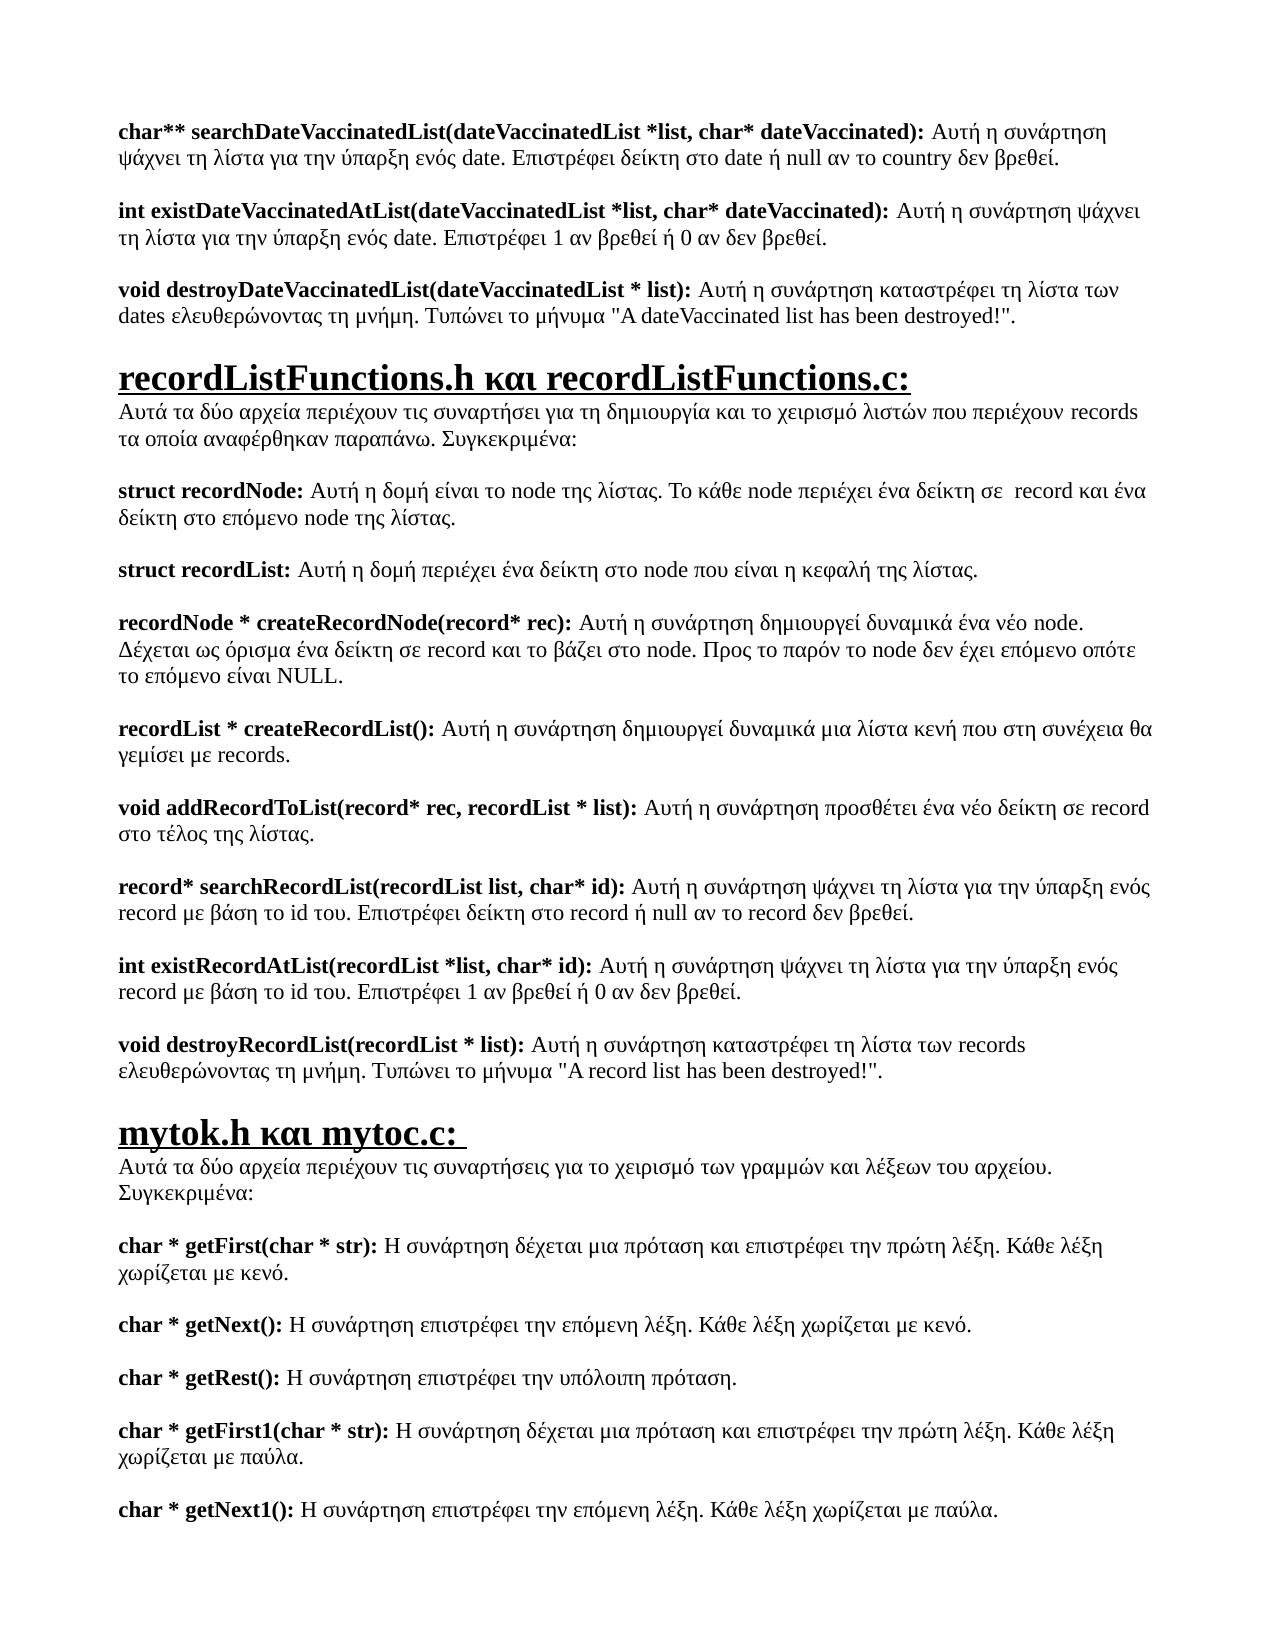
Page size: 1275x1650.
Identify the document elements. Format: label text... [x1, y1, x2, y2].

text struct recordNode: Αυτή η δομή είναι το node της λίστας. Το κάθε node περιέχει ένα δείκτη σε record και ένα δείκτη στο επόμενο node της λίστας. [118, 477, 1157, 530]
text char * getNext(): Η συνάρτηση επιστρέφει την επόμενη λέξη. Κάθε λέξη χωρίζεται με κενό. [118, 1311, 1157, 1338]
text Αυτά τα δύο αρχεία περιέχουν τις συναρτήσεις για το χειρισμό των γραμμών και λέξεων του αρχείου. Συγκεκριμένα: [118, 1153, 1157, 1206]
text char * getNext1(): Η συνάρτηση επιστρέφει την επόμενη λέξη. Κάθε λέξη χωρίζεται με παύλα. [118, 1496, 1157, 1522]
text char * getRest(): Η συνάρτηση επιστρέφει την υπόλοιπη πρόταση. [118, 1364, 1157, 1390]
text void destroyDateVaccinatedList(dateVaccinatedList * list): Αυτή η συνάρτηση καταστρέφει τη λίστα των dates ελευθερώνοντας τη μνήμη. Τυπώνει το μήνυμα "A dateVaccinated list has been destroyed!". [118, 276, 1157, 329]
text struct recordList: Αυτή η δομή περιέχει ένα δείκτη στο node που είναι η κεφαλή της λίστας. [118, 557, 1157, 583]
text int existDateVaccinatedAtList(dateVaccinatedList *list, char* dateVaccinated): Αυτή η συνάρτηση ψάχνει τη λίστα για την ύπαρξη ενός date. Επιστρέφει 1 αν βρεθεί ή 0 αν δεν βρεθεί. [118, 197, 1157, 250]
text recordList * createRecordList(): Αυτή η συνάρτηση δημιουργεί δυναμικά μια λίστα κενή που στη συνέχεια θα γεμίσει με records. [118, 715, 1157, 767]
text record* searchRecordList(recordList list, char* id): Αυτή η συνάρτηση ψάχνει τη λίστα για την ύπαρξη ενός record με βάση το id του. Επιστρέφει δείκτη στο record ή null αν το record δεν βρεθεί. [118, 873, 1157, 926]
text void destroyRecordList(recordList * list): Αυτή η συνάρτηση καταστρέφει τη λίστα των records ελευθερώνοντας τη μνήμη. Τυπώνει το μήνυμα "A record list has been destroyed!". [118, 1031, 1157, 1084]
text Αυτά τα δύο αρχεία περιέχουν τις συναρτήσει για τη δημιουργία και το χειρισμό λιστών που περιέχουν records τα οποία αναφέρθηκαν παραπάνω. Συγκεκριμένα: [118, 398, 1157, 451]
text int existRecordAtList(recordList *list, char* id): Αυτή η συνάρτηση ψάχνει τη λίστα για την ύπαρξη ενός record με βάση το id του. Επιστρέφει 1 αν βρεθεί ή 0 αν δεν βρεθεί. [118, 952, 1157, 1004]
text char** searchDateVaccinatedList(dateVaccinatedList *list, char* dateVaccinated): Αυτή η συνάρτηση ψάχνει τη λίστα για την ύπαρξη ενός date. Επιστρέφει δείκτη στο date ή null αν το country δεν βρεθεί. [118, 118, 1157, 171]
text recordNode * createRecordNode(record* rec): Αυτή η συνάρτηση δημιουργεί δυναμικά ένα νέο node. Δέχεται ως όρισμα ένα δείκτη σε record και το βάζει στο node. Προς το παρόν το node δεν έχει επόμενο οπότε το επόμενο είναι NULL. [118, 609, 1157, 688]
text char * getFirst1(char * str): Η συνάρτηση δέχεται μια πρόταση και επιστρέφει την πρώτη λέξη. Κάθε λέξη χωρίζεται με παύλα. [118, 1417, 1157, 1469]
text recordListFunctions.h και recordListFunctions.c: [118, 355, 1157, 398]
text void addRecordToList(record* rec, recordList * list): Αυτή η συνάρτηση προσθέτει ένα νέο δείκτη σε record στο τέλος της λίστας. [118, 794, 1157, 846]
text mytok.h και mytoc.c: [118, 1110, 1157, 1153]
text char * getFirst(char * str): Η συνάρτηση δέχεται μια πρόταση και επιστρέφει την πρώτη λέξη. Κάθε λέξη χωρίζεται με κενό. [118, 1232, 1157, 1285]
